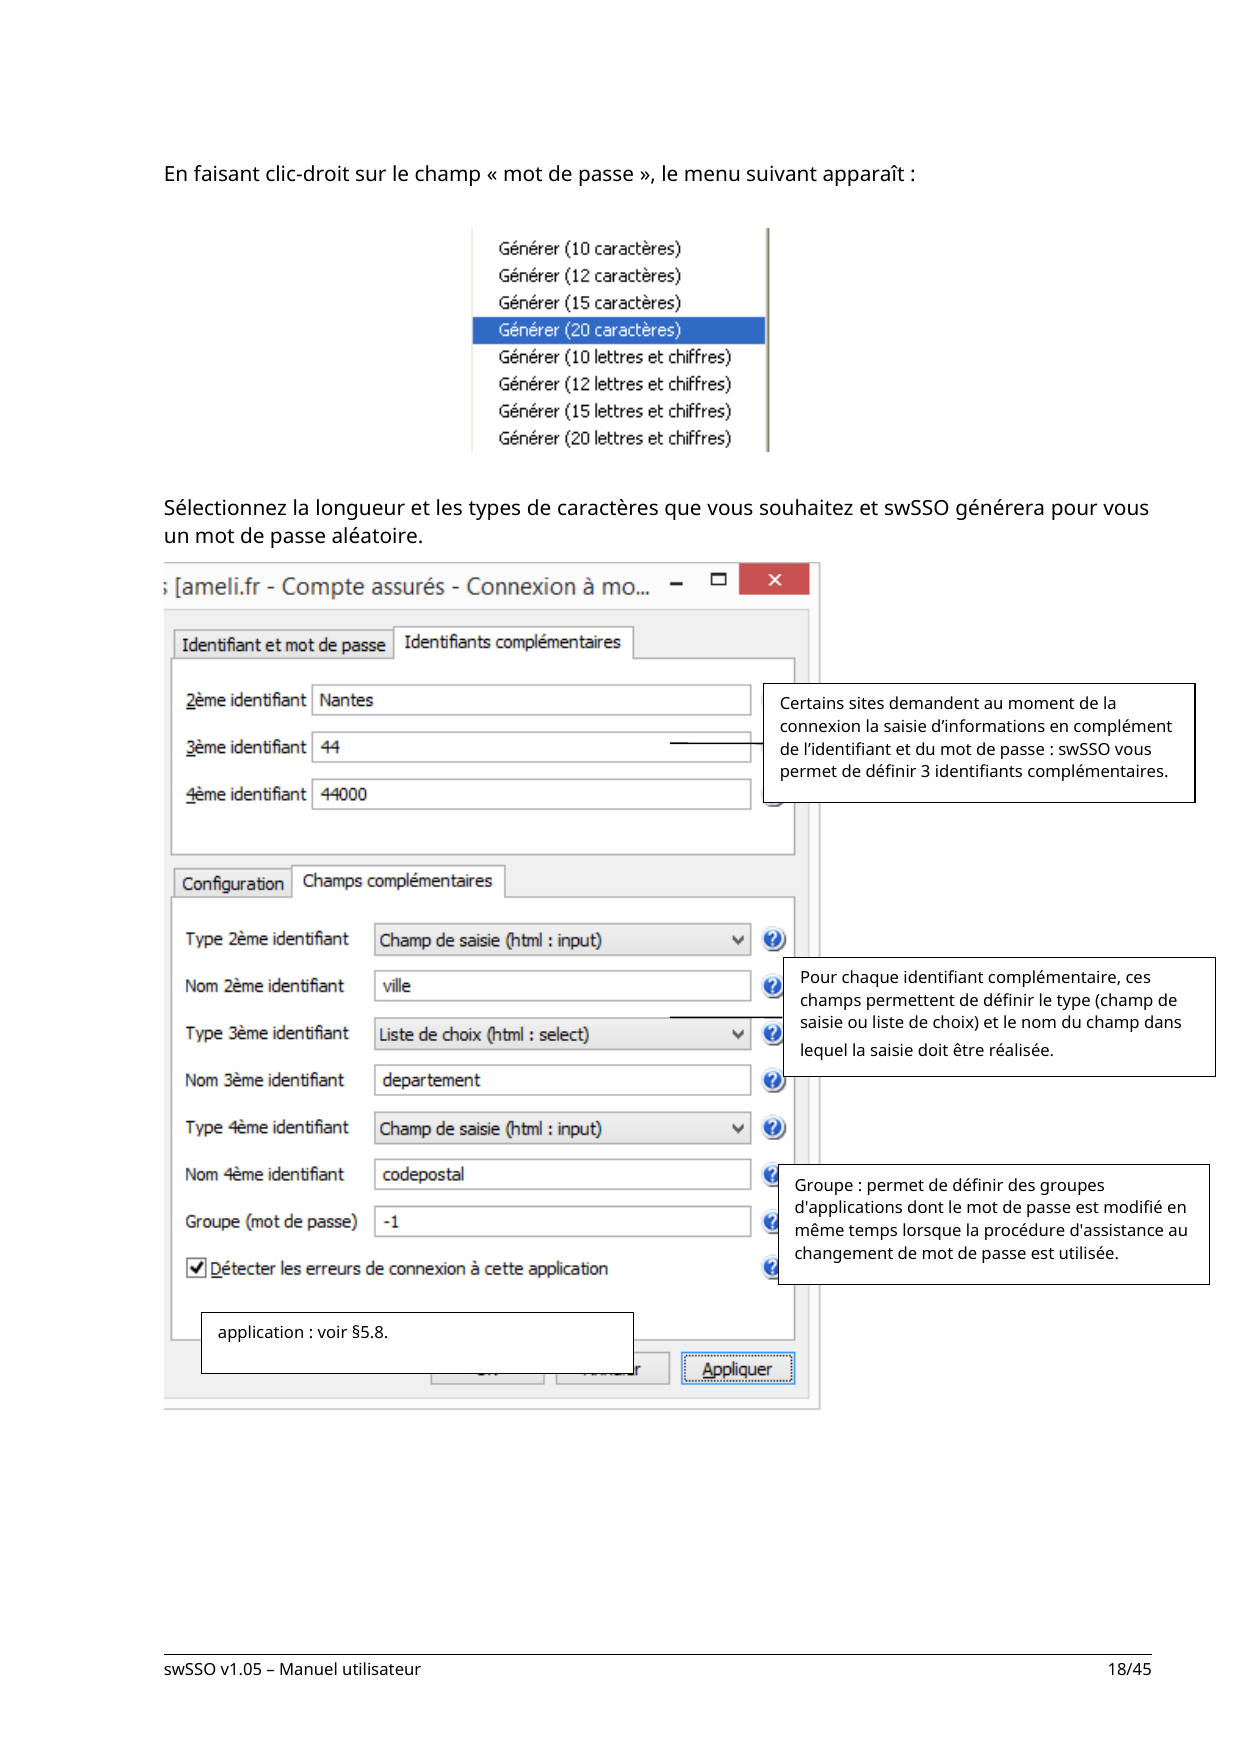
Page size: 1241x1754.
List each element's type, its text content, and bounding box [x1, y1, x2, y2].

text En faisant clic-droit sur le champ « mot de passe », le menu suivant apparaît : [164, 159, 1152, 187]
text Sélectionnez la longueur et les types de caractères que vous souhaitez et swSSO générera pour vous un mot de passe aléatoire. [164, 493, 1152, 550]
text Groupe : permet de définir des groupes d'applications dont le mot de passe est modifié en même temps lorsque la procédure d'assistance au changement de mot de passe est utilisée. [794, 1173, 1194, 1264]
text Pour chaque identifiant complémentaire, ces champs permettent de définir le type (champ de saisie ou liste de choix) et le nom du champ dans lequel la saisie doit être réalisée. [800, 966, 1199, 1062]
text Certains sites demandent au moment de la connexion la saisie d’informations en complément de l’identifiant et du mot de passe : swSSO vous permet de définir 3 identifiants complémentaires. [779, 692, 1179, 782]
text Détecter les erreurs de connexion à cette application : voir §5.8. [218, 1321, 617, 1365]
